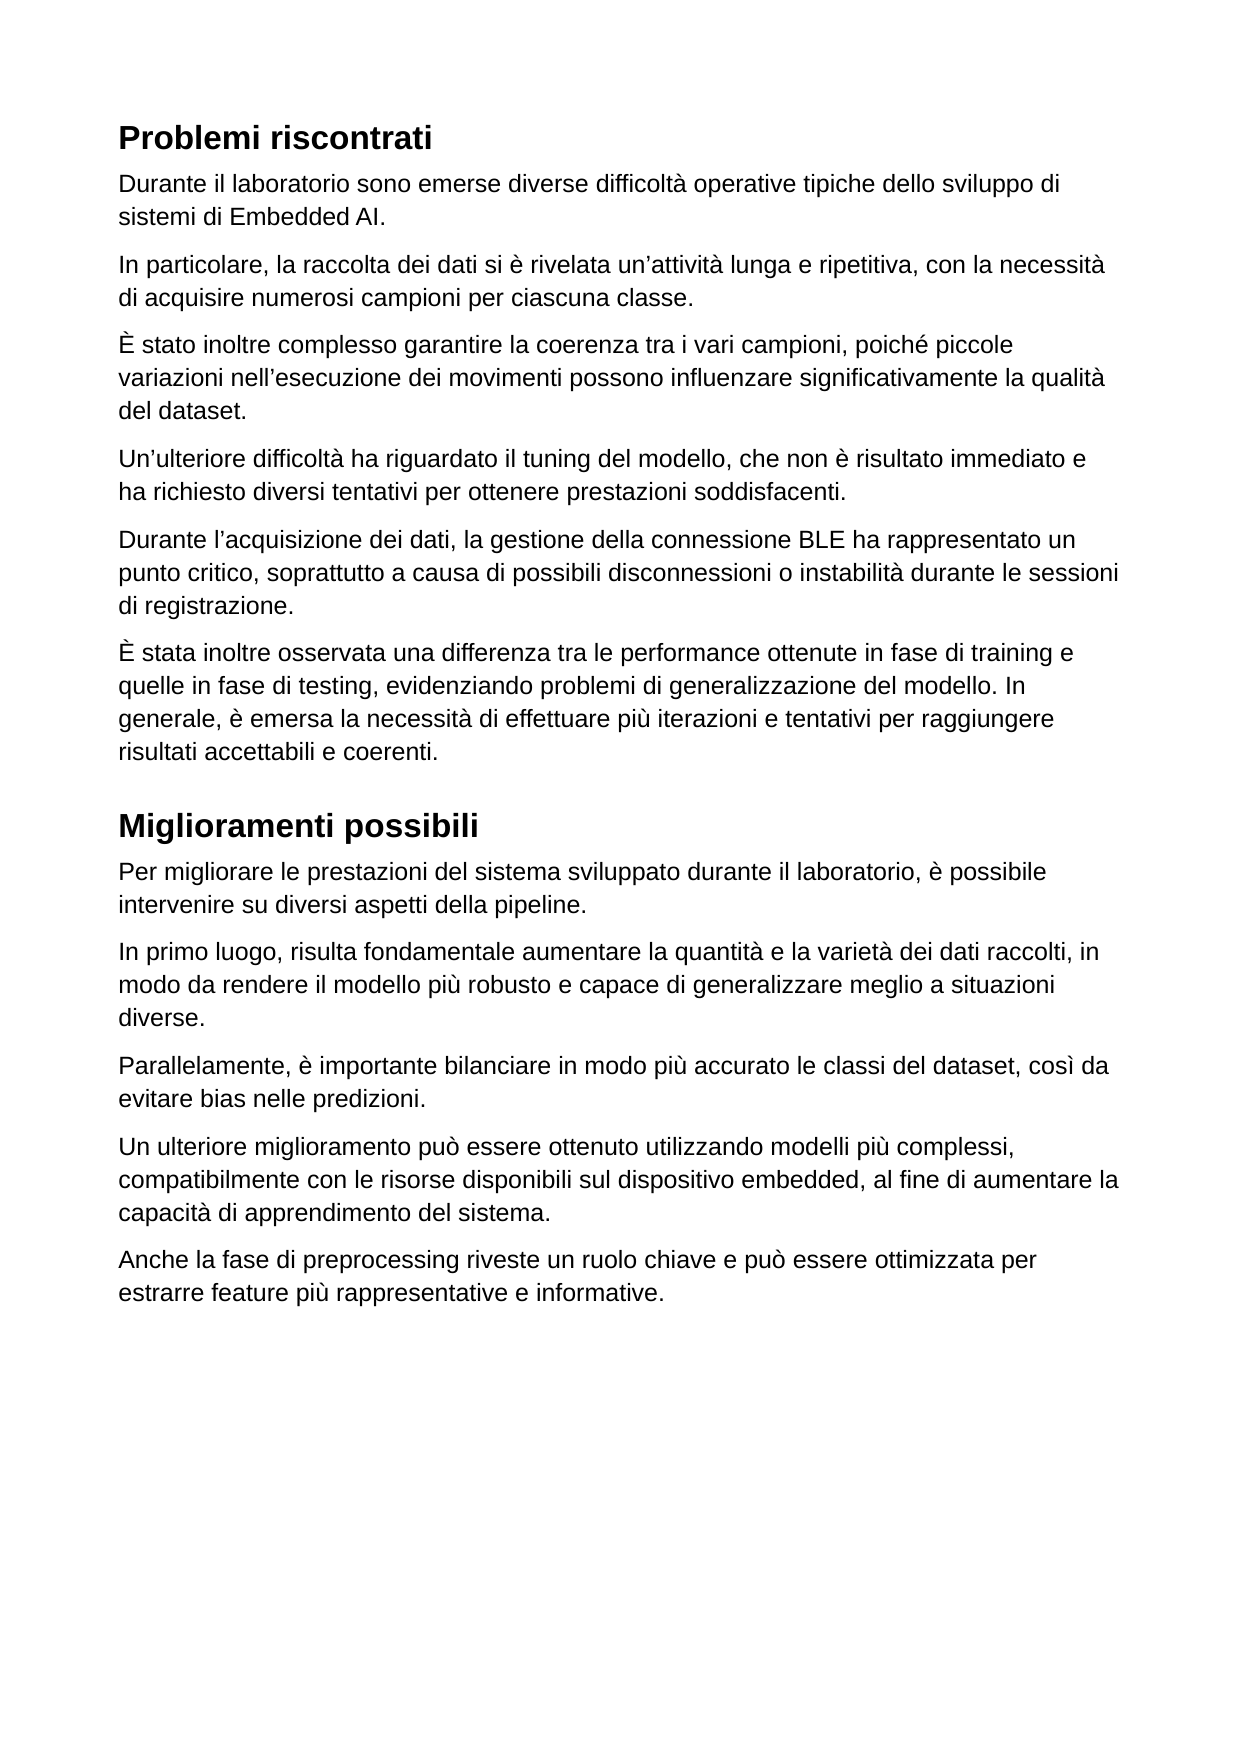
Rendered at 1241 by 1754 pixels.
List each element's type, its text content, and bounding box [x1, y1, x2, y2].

subtitle Miglioramenti possibili [118, 806, 1122, 844]
text È stata inoltre osservata una differenza tra le performance ottenute in fase di training e quelle in fase di testing, evidenziando problemi di generalizzazione del modello. In generale, è emersa la necessità di effettuare più iterazioni e tentativi per raggiungere risultati accettabili e coerenti. [118, 638, 1122, 766]
text In primo luogo, risulta fondamentale aumentare la quantità e la varietà dei dati raccolti, in modo da rendere il modello più robusto e capace di generalizzare meglio a situazioni diverse. [118, 937, 1122, 1032]
text Anche la fase di preprocessing riveste un ruolo chiave e può essere ottimizzata per estrarre feature più rappresentative e informative. [118, 1245, 1122, 1307]
subtitle Problemi riscontrati [118, 118, 1122, 157]
text In particolare, la raccolta dei dati si è rivelata un’attività lunga e ripetitiva, con la necessità di acquisire numerosi campioni per ciascuna classe. [118, 250, 1122, 311]
text Durante il laboratorio sono emerse diverse difficoltà operative tipiche dello sviluppo di sistemi di Embedded AI. [118, 169, 1122, 231]
text Durante l’acquisizione dei dati, la gestione della connessione BLE ha rappresentato un punto critico, soprattutto a causa di possibili disconnessioni o instabilità durante le sessioni di registrazione. [118, 524, 1122, 619]
text È stato inoltre complesso garantire la coerenza tra i vari campioni, poiché piccole variazioni nell’esecuzione dei movimenti possono influenzare significativamente la qualità del dataset. [118, 330, 1122, 425]
text Per migliorare le prestazioni del sistema sviluppato durante il laboratorio, è possibile intervenire su diversi aspetti della pipeline. [118, 857, 1122, 918]
text Parallelamente, è importante bilanciare in modo più accurato le classi del dataset, così da evitare bias nelle predizioni. [118, 1051, 1122, 1113]
text Un ulteriore miglioramento può essere ottenuto utilizzando modelli più complessi, compatibilmente con le risorse disponibili sul dispositivo embedded, al fine di aumentare la capacità di apprendimento del sistema. [118, 1132, 1122, 1226]
text Un’ulteriore difficoltà ha riguardato il tuning del modello, che non è risultato immediato e ha richiesto diversi tentativi per ottenere prestazioni soddisfacenti. [118, 444, 1122, 506]
